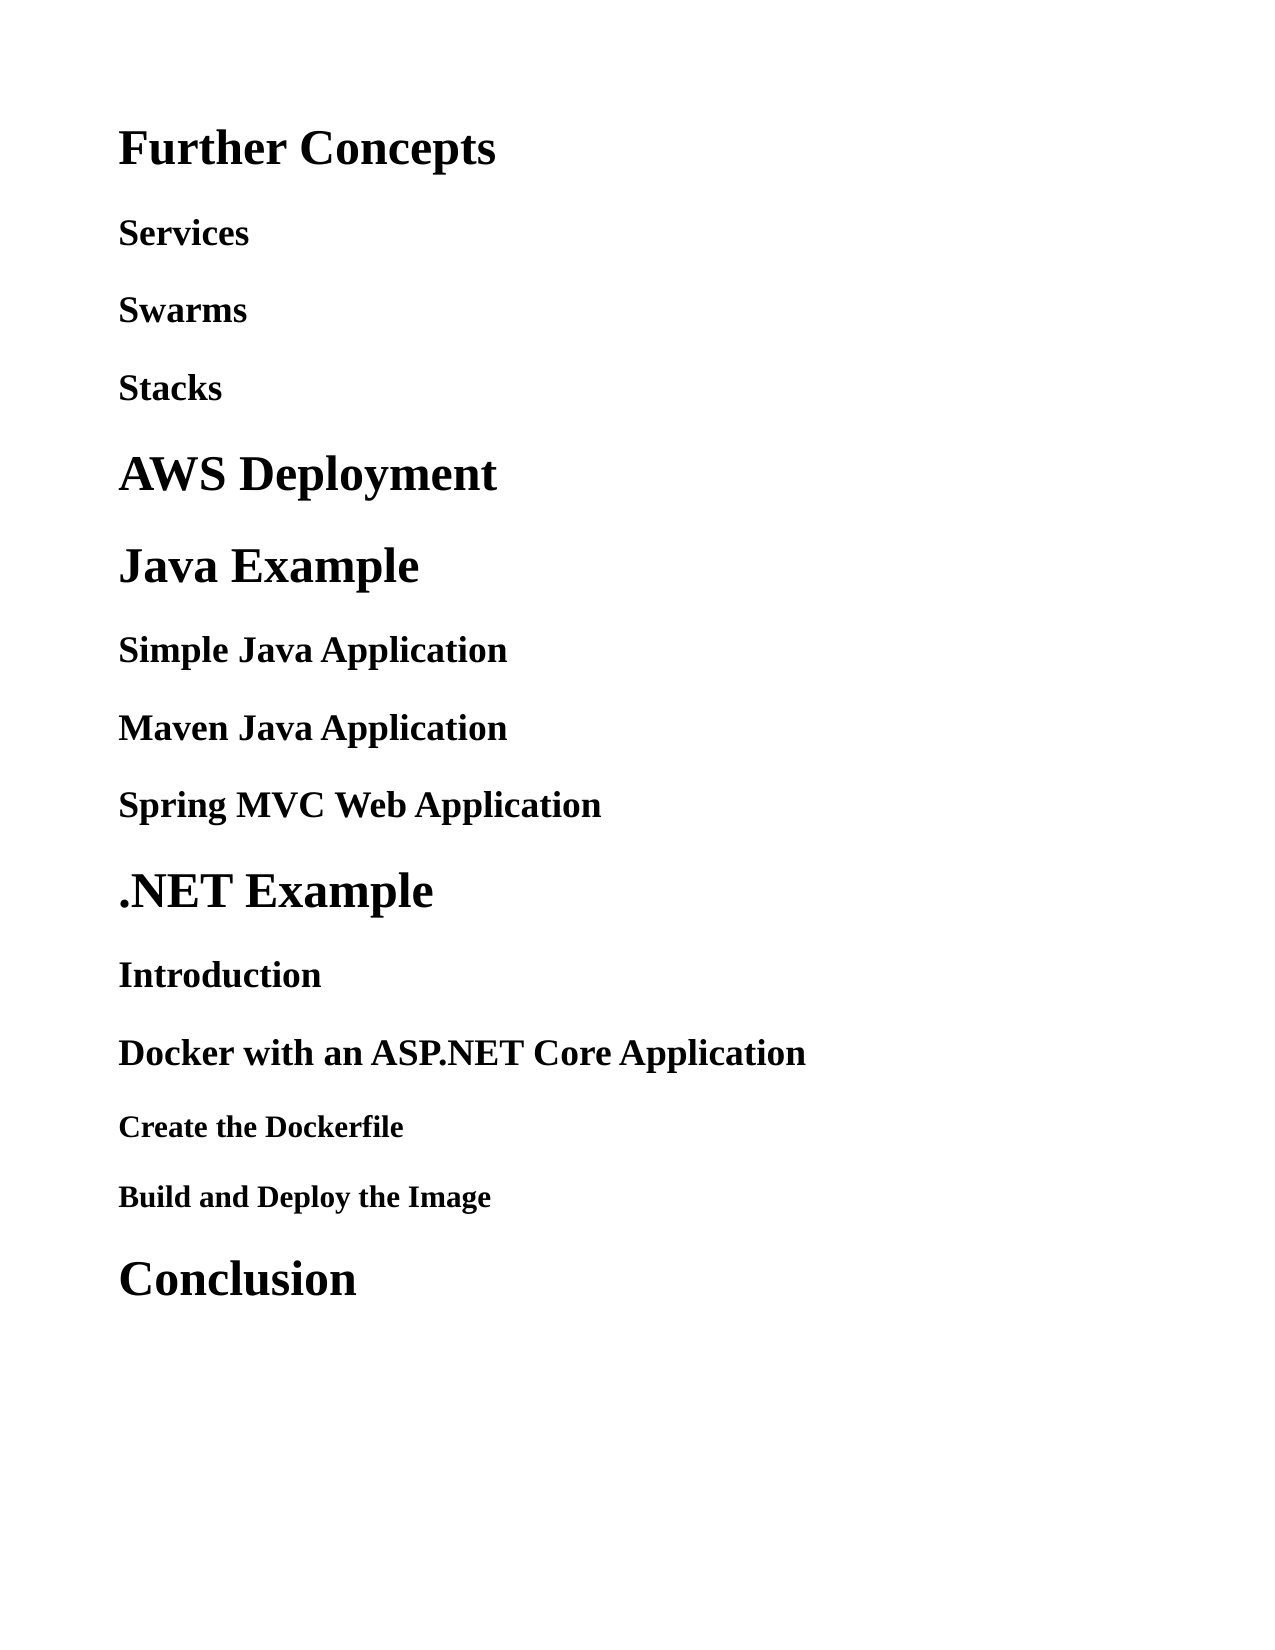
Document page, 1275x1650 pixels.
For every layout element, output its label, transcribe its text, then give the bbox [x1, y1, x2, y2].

subtitle Swarms [118, 288, 1157, 331]
subtitle Docker with an ASP.NET Core Application [118, 1030, 1157, 1073]
subtitle Conclusion [118, 1249, 1157, 1307]
subtitle Spring MVC Web Application [118, 783, 1157, 826]
subtitle AWS Deployment [118, 443, 1157, 501]
subtitle Maven Java Application [118, 705, 1157, 748]
subtitle Simple Java Application [118, 627, 1157, 671]
subtitle Services [118, 210, 1157, 253]
subtitle Introduction [118, 953, 1157, 996]
subtitle Java Example [118, 535, 1157, 593]
subtitle Further Concepts [118, 118, 1157, 176]
subtitle Build and Deploy the Image [118, 1179, 1157, 1214]
subtitle .NET Example [118, 861, 1157, 918]
subtitle Stacks [118, 366, 1157, 409]
subtitle Create the Dockerfile [118, 1108, 1157, 1144]
